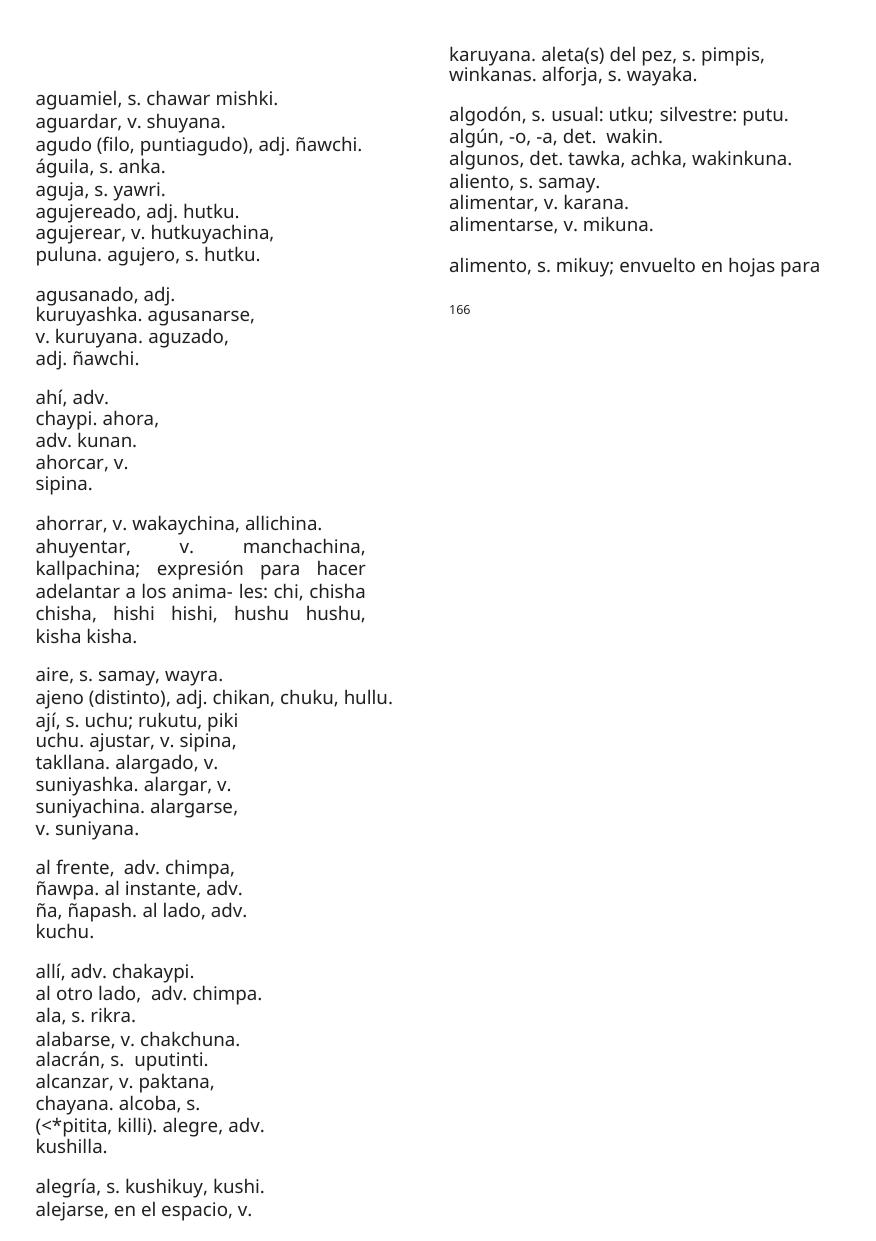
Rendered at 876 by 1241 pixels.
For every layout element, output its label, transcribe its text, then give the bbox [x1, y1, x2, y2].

text aguamiel, s. chawar mishki. [35, 86, 406, 111]
text alejarse, en el espacio, v. [35, 1199, 336, 1220]
text allí, adv. chakaypi. [35, 961, 406, 982]
text águila, s. anka. [35, 156, 406, 178]
text ají, s. uchu; rukutu, piki uchu. ajustar, v. sipina, takllana. alargado, v. suniyashka. alargar, v. suniyachina. alargarse, v. suniyana. [35, 710, 249, 840]
text ala, s. rikra. [35, 1005, 406, 1027]
text aliento, s. samay. alimentar, v. karana. alimentarse, v. mikuna. [449, 172, 674, 237]
text ahorrar, v. wakaychina, allichina. [35, 513, 406, 534]
text al otro lado, adv. chimpa. [35, 982, 406, 1005]
text agujereado, adj. hutku. agujerear, v. hutkuyachina, puluna. agujero, s. hutku. [35, 202, 311, 267]
text algodón, s. usual: utku; silvestre: putu. [449, 104, 856, 125]
text algún, -o, -a, det. wakin. [449, 125, 856, 148]
text aguardar, v. shuyana. [35, 111, 406, 133]
text ahuyentar, v. manchachina, kallpachina; expresión para hacer adelantar a los anima- les: chi, chisha chisha, hishi hishi, hushu hushu, kisha kisha. [35, 535, 366, 648]
text agusanado, adj. kuruyashka. agusanarse, v. kuruyana. aguzado, adj. ñawchi. [35, 284, 259, 371]
text algunos, det. tawka, achka, wakinkuna. [449, 148, 856, 170]
text alimento, s. mikuy; envuelto en hojas para [449, 253, 856, 277]
text alegría, s. kushikuy, kushi. [35, 1176, 406, 1197]
text ajeno (distinto), adj. chikan, chuku, hullu. [35, 686, 406, 709]
text al frente, adv. chimpa, ñawpa. al instante, adv. ña, ñapash. al lado, adv. kuchu. [35, 857, 273, 944]
text 166 [449, 301, 856, 318]
text agudo (filo, puntiagudo), adj. ñawchi. [35, 133, 406, 156]
text aire, s. samay, wayra. [35, 664, 406, 686]
text ahí, adv. chaypi. ahora, adv. kunan. ahorcar, v. sipina. [35, 387, 166, 496]
text alabarse, v. chakchuna. alacrán, s. uputinti. alcanzar, v. paktana, chayana. alcoba, s. (<*pitita, killi). alegre, adv. kushilla. [35, 1029, 269, 1159]
text aguja, s. yawri. [35, 178, 406, 201]
text karuyana. aleta(s) del pez, s. pimpis, winkanas. alforja, s. wayaka. [449, 44, 787, 87]
